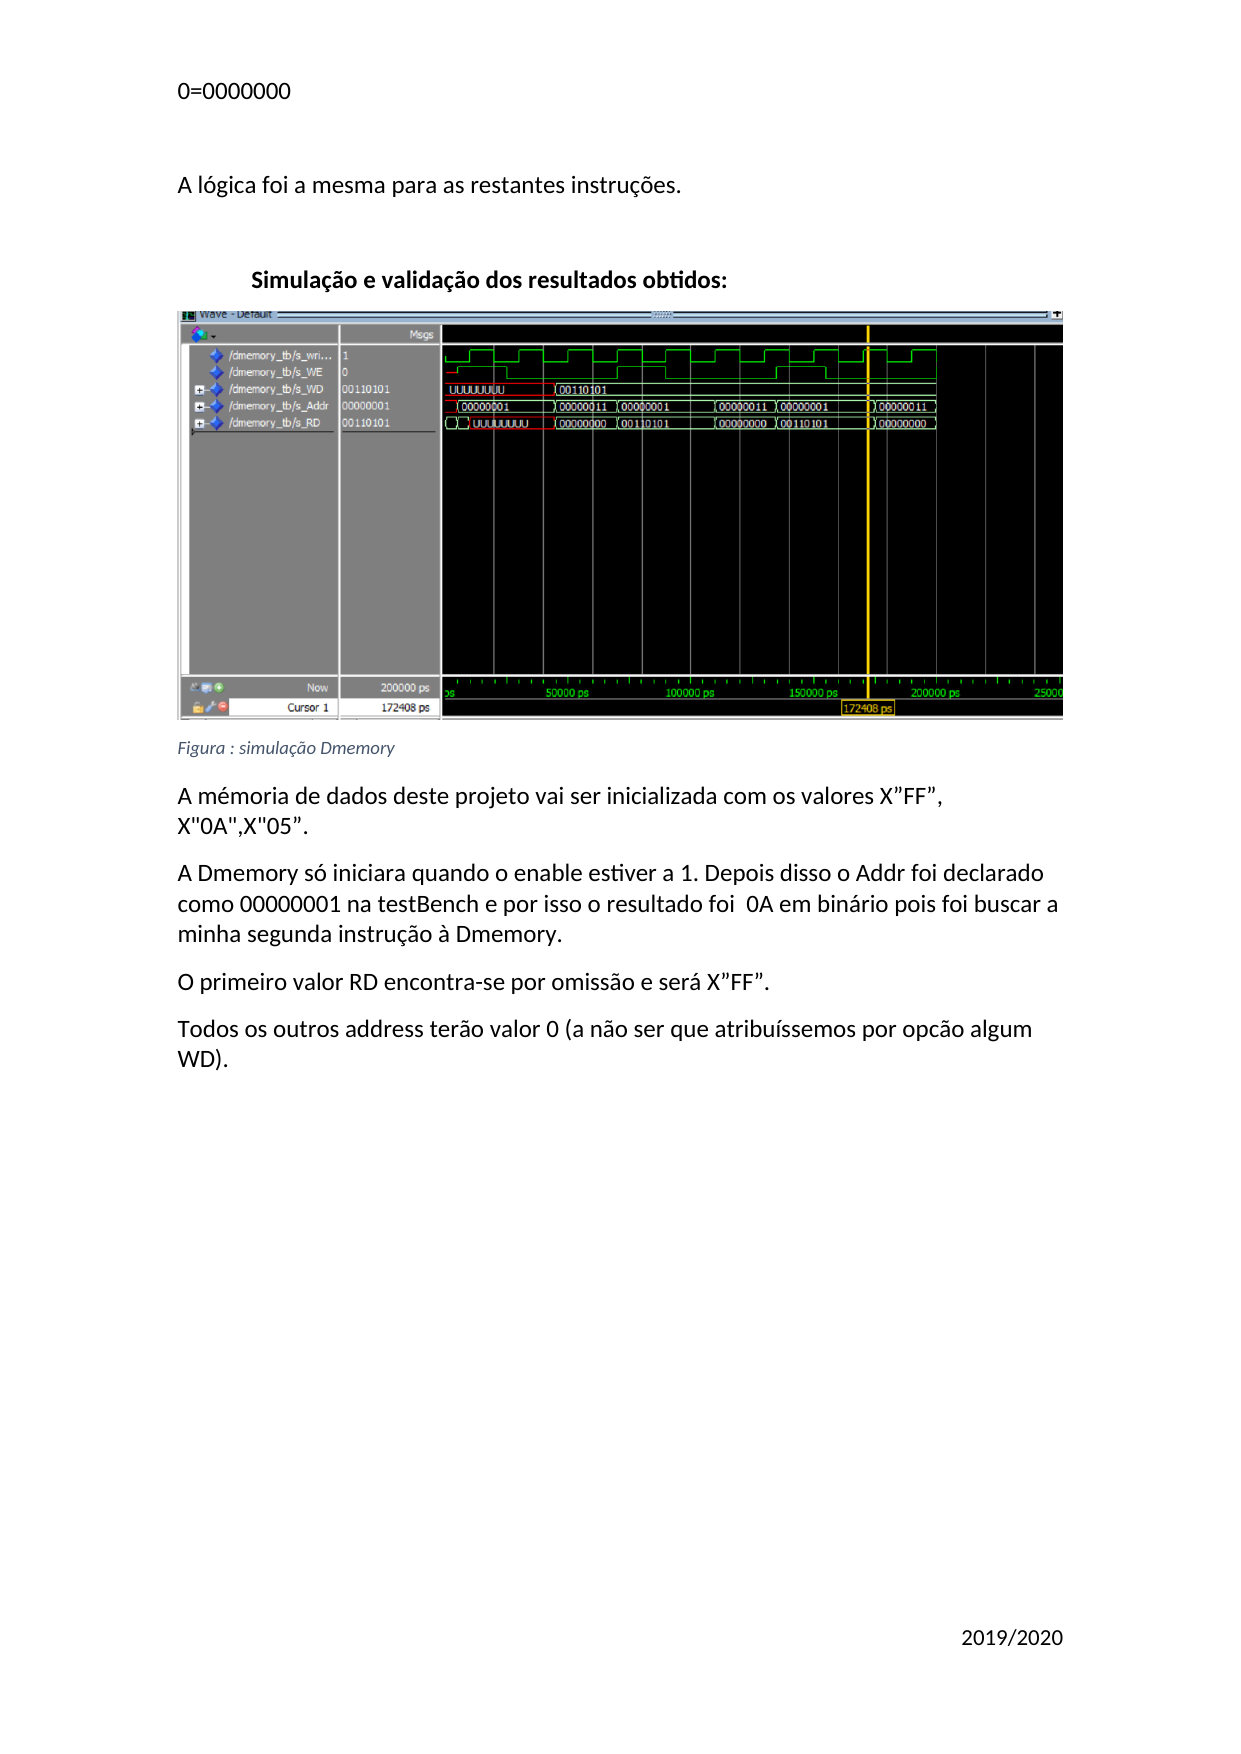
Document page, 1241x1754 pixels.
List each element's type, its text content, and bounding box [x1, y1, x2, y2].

text A Dmemory só iniciara quando o enable estiver a 1. Depois disso o Addr foi declarado como 00000001 na testBench e por isso o resultado foi 0A em binário pois foi buscar a minha segunda instrução à Dmemory. [177, 858, 1063, 949]
text 0=0000000 [177, 75, 1063, 106]
text Todos os outros address terão valor 0 (a não ser que atribuíssemos por opcão algum WD). [177, 1013, 1063, 1074]
text O primeiro valor RD encontra-se por omissão e será X”FF”. [177, 966, 1063, 996]
text Figura : simulação Dmemory [177, 736, 1063, 759]
text A lógica foi a mesma para as restantes instruções. [177, 169, 1063, 200]
text A mémoria de dados deste projeto vai ser inicializada com os valores X”FF”, X"0A",X"05”. [177, 780, 1063, 841]
text Simulação e validação dos resultados obtidos: [177, 264, 1063, 294]
